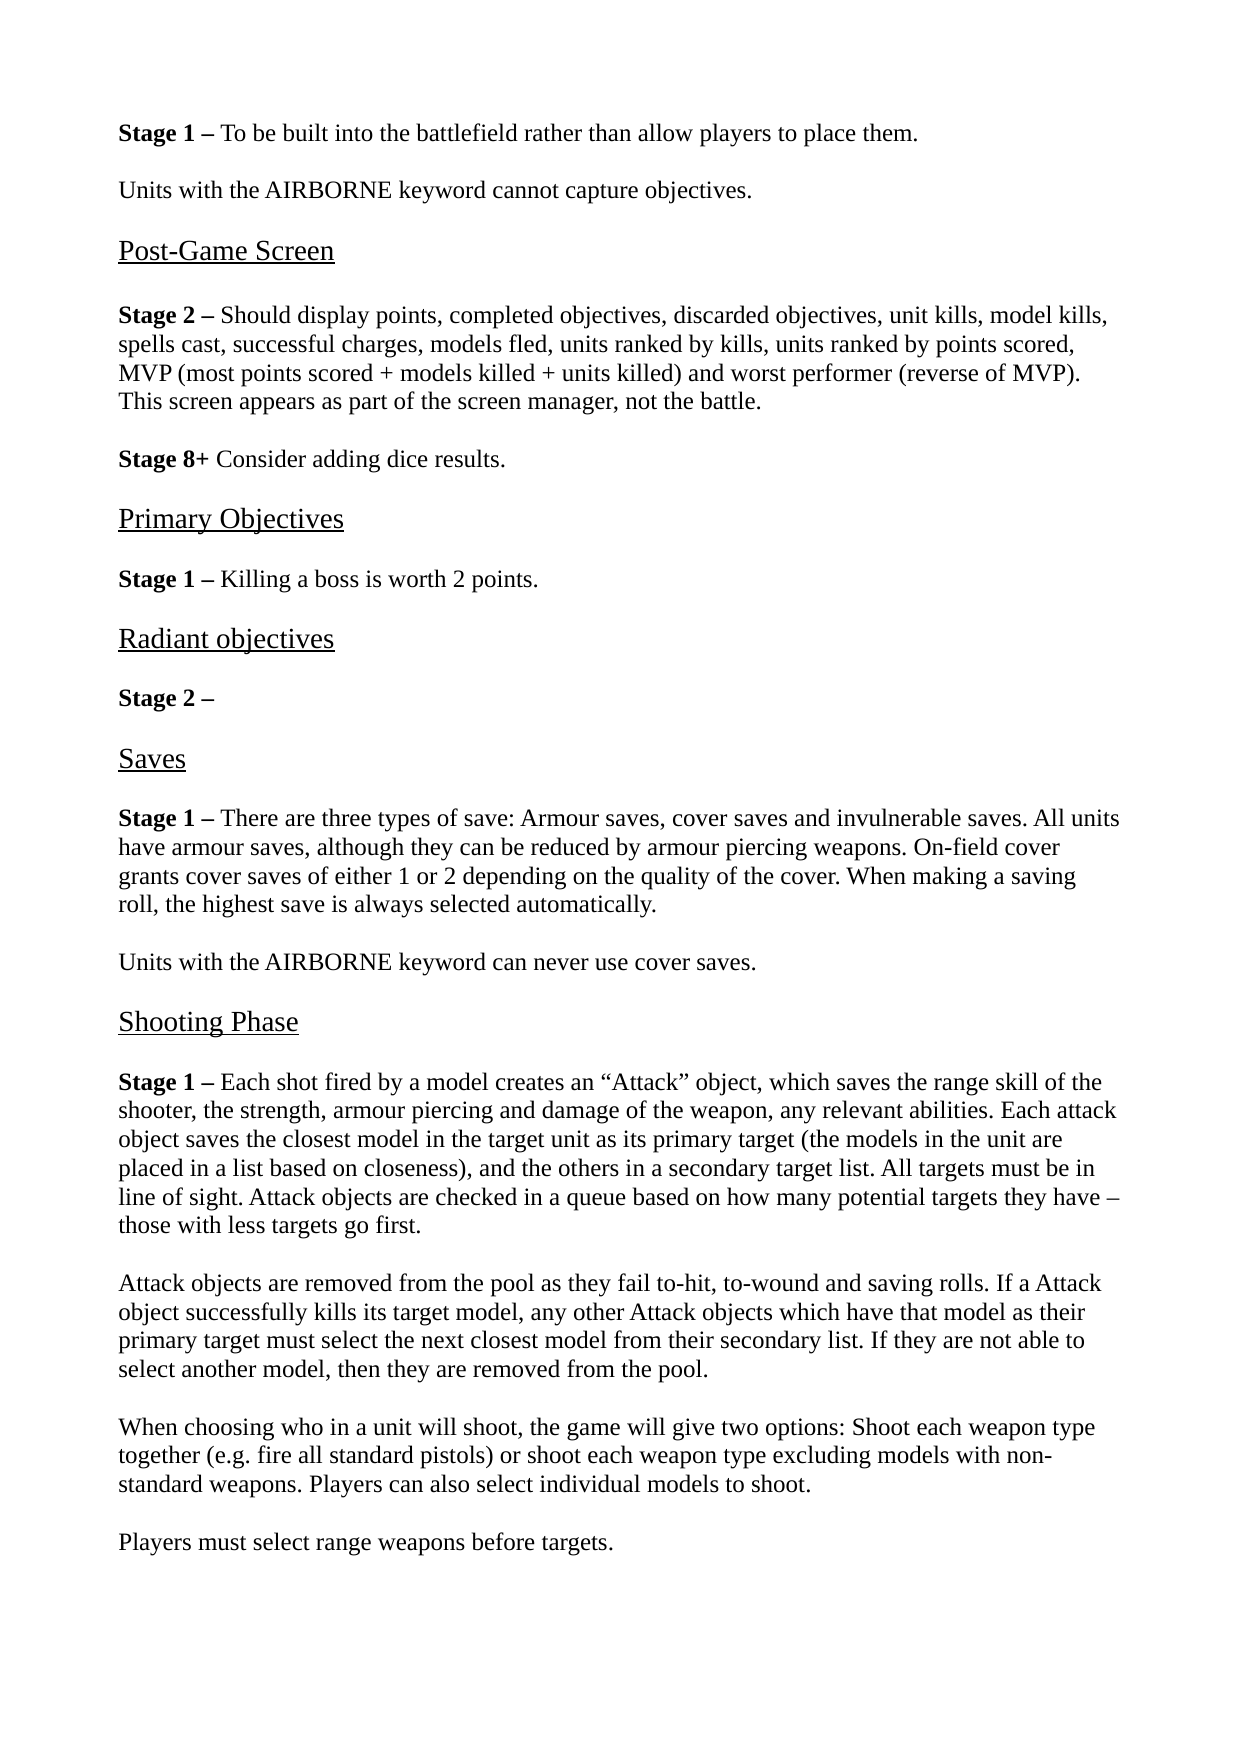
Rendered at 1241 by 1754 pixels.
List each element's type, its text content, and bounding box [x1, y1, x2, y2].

text Units with the AIRBORNE keyword cannot capture objectives. [118, 176, 1122, 204]
text Primary Objectives [118, 501, 1122, 535]
text Stage 1 – There are three types of save: Armour saves, cover saves and invulnerable saves. All units have armour saves, although they can be reduced by armour piercing weapons. On-field cover grants cover saves of either 1 or 2 depending on the quality of the cover. When making a saving roll, the highest save is always selected automatically. [118, 803, 1122, 918]
text Saves [118, 741, 1122, 774]
text Radiant objectives [118, 621, 1122, 655]
text Units with the AIRBORNE keyword can never use cover saves. [118, 947, 1122, 976]
text Stage 1 – Each shot fired by a model creates an “Attack” object, which saves the range skill of the shooter, the strength, armour piercing and damage of the weapon, any relevant abilities. Each attack object saves the closest model in the target unit as its primary target (the models in the unit are placed in a list based on closeness), and the others in a secondary target list. All targets must be in line of sight. Attack objects are checked in a queue based on how many potential targets they have – those with less targets go first. [118, 1067, 1122, 1239]
text Stage 2 – Should display points, completed objectives, discarded objectives, unit kills, model kills, spells cast, successful charges, models fled, units ranked by kills, units ranked by points scored, MVP (most points scored + models killed + units killed) and worst performer (reverse of MVP). This screen appears as part of the screen manager, not the battle. [118, 300, 1122, 415]
text Post-Game Screen [118, 233, 1122, 267]
text Players must select range weapons before targets. [118, 1527, 1122, 1556]
text Attack objects are removed from the pool as they fail to-hit, to-wound and saving rolls. If a Attack object successfully kills its target model, any other Attack objects which have that model as their primary target must select the next closest model from their secondary list. If they are not able to select another model, then they are removed from the pool. [118, 1268, 1122, 1383]
text When choosing who in a unit will shoot, the game will give two options: Shoot each weapon type together (e.g. fire all standard pistols) or shoot each weapon type excluding models with non-standard weapons. Players can also select individual models to shoot. [118, 1412, 1122, 1498]
text Stage 1 – To be built into the battlefield rather than allow players to place them. [118, 118, 1122, 147]
text Stage 1 – Killing a boss is worth 2 points. [118, 564, 1122, 592]
text Stage 2 – [118, 683, 1122, 712]
text Shooting Phase [118, 1004, 1122, 1038]
text Stage 8+ Consider adding dice results. [118, 444, 1122, 473]
